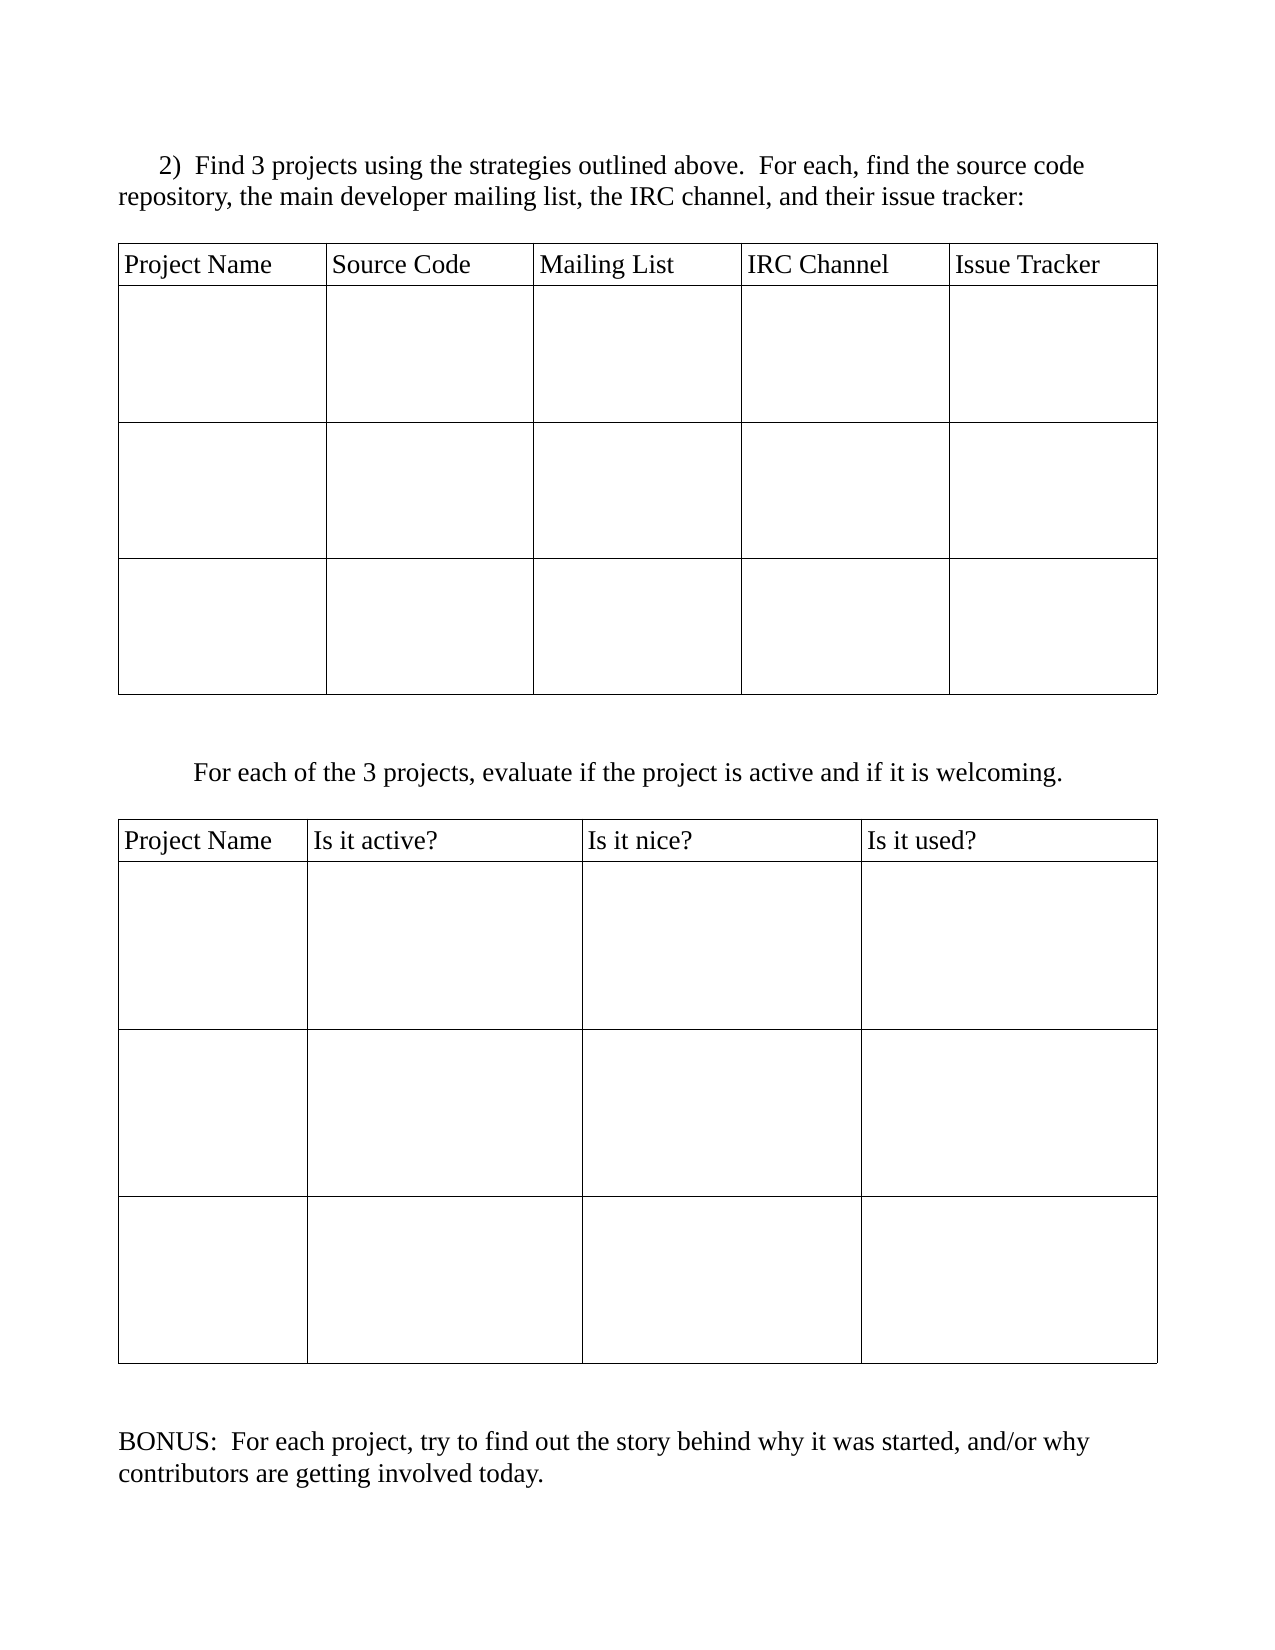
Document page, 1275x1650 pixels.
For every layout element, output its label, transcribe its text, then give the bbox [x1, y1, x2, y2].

table_header Project Name [119, 820, 307, 861]
table_cell [327, 559, 533, 694]
table_cell [308, 862, 582, 1028]
table_cell [862, 1030, 1157, 1196]
table_header Is it nice? [583, 820, 861, 861]
table_cell [742, 559, 949, 694]
table_cell [583, 862, 861, 1028]
table_cell [534, 559, 741, 694]
table_cell [308, 1197, 582, 1363]
table_cell [119, 423, 326, 558]
table_cell [583, 1030, 861, 1196]
table_cell [119, 559, 326, 694]
table_header Is it active? [308, 820, 582, 861]
table_cell [534, 286, 741, 422]
text BONUS: For each project, try to find out the story behind why it was started, and/or why contributors are getting involved today. [118, 1426, 1157, 1488]
table_cell [742, 286, 949, 422]
table_cell [308, 1030, 582, 1196]
table_cell [950, 559, 1157, 694]
table_cell [950, 423, 1157, 558]
text 2) Find 3 projects using the strategies outlined above. For each, find the source code repository, the main developer mailing list, the IRC channel, and their issue tracker: [118, 149, 1157, 212]
table_header Issue Tracker [950, 244, 1157, 285]
table_header Project Name [119, 244, 326, 285]
table_cell [327, 286, 533, 422]
table_cell [742, 423, 949, 558]
table_header Mailing List [534, 244, 741, 285]
table_cell [119, 286, 326, 422]
table_cell [327, 423, 533, 558]
table_cell [862, 1197, 1157, 1363]
table_cell [119, 1197, 307, 1363]
table_cell [583, 1197, 861, 1363]
table_cell [119, 862, 307, 1028]
table_header Is it used? [862, 820, 1157, 861]
table_header Source Code [327, 244, 533, 285]
table_cell [534, 423, 741, 558]
table_cell [950, 286, 1157, 422]
list For each of the 3 projects, evaluate if the project is active and if it is welcoming. [156, 756, 1157, 787]
table_header IRC Channel [742, 244, 949, 285]
table_cell [862, 862, 1157, 1028]
table_cell [119, 1030, 307, 1196]
